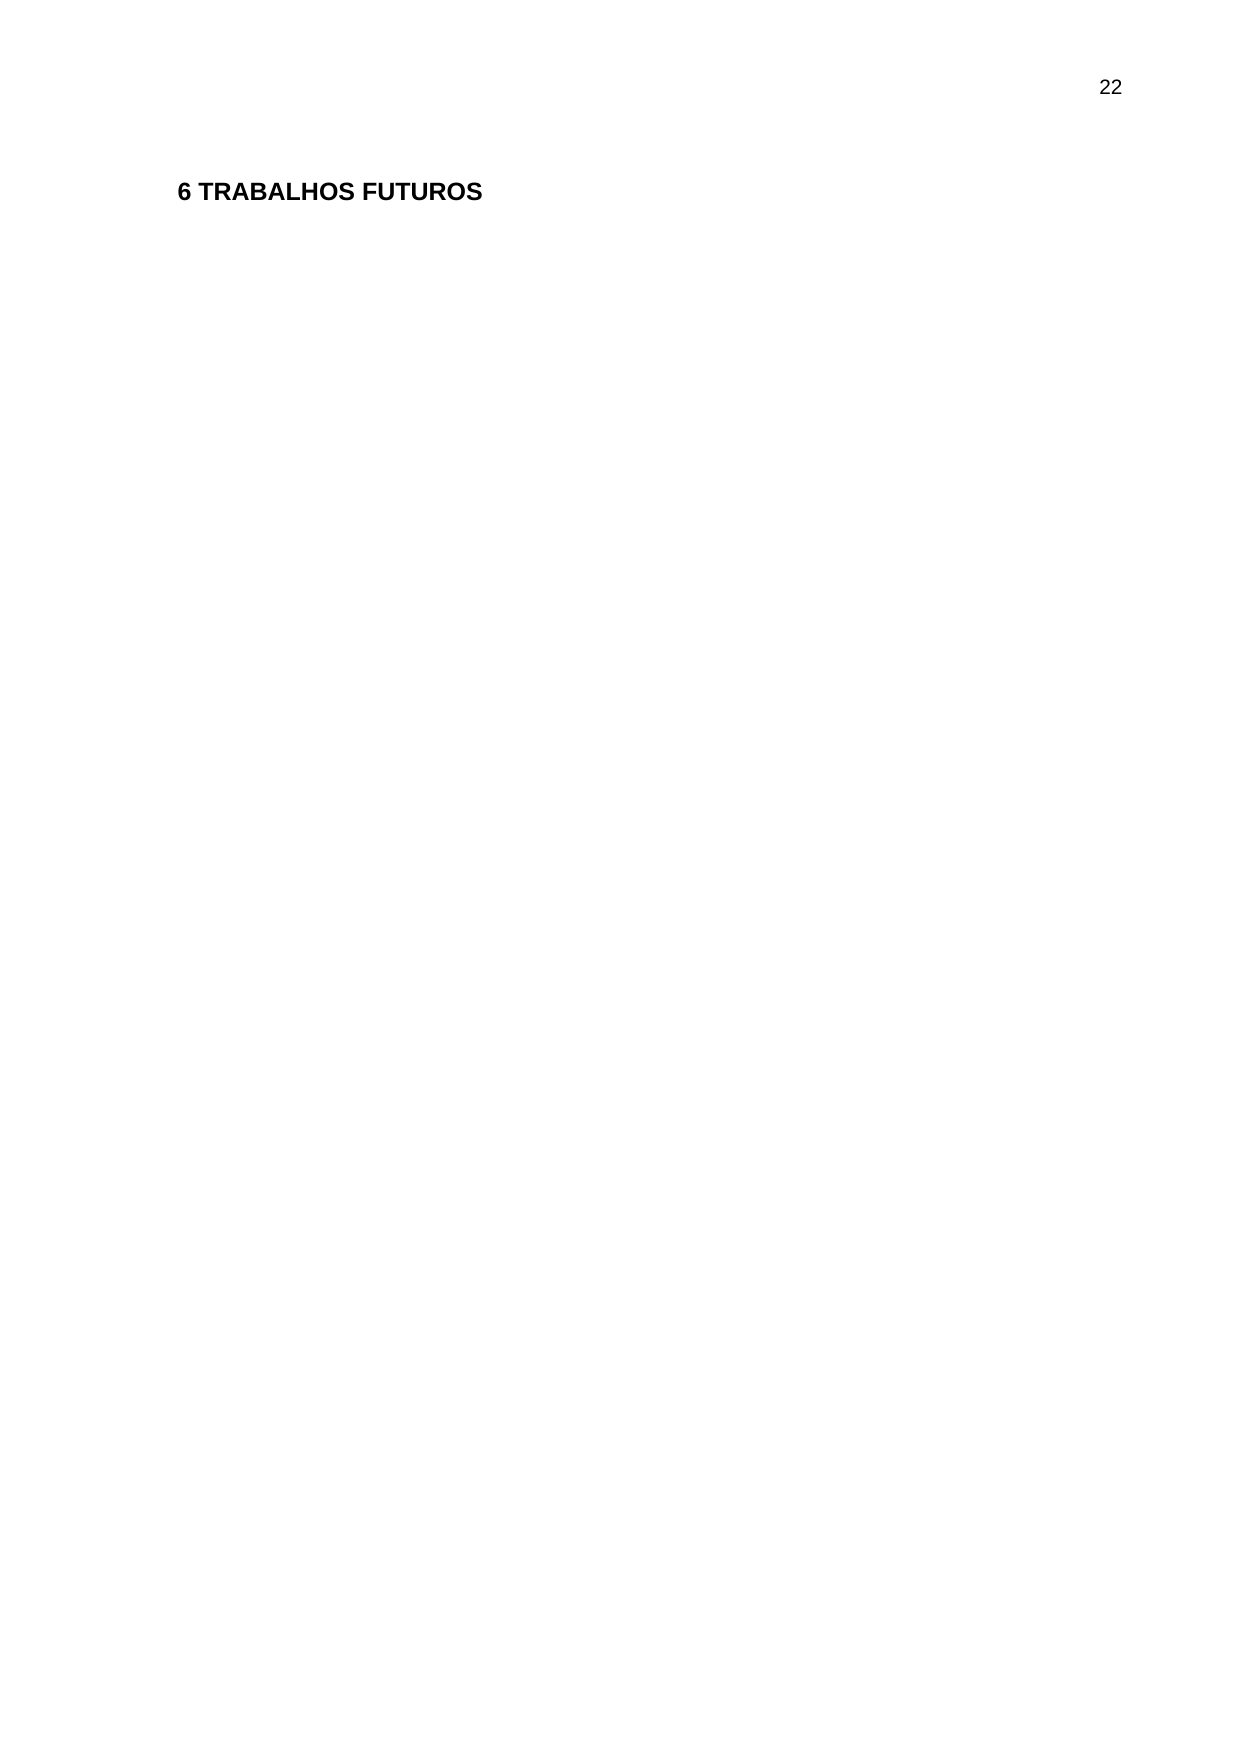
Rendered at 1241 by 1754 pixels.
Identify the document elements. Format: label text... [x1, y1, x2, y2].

subtitle 6 TRABALHOS FUTUROS [177, 177, 1122, 206]
